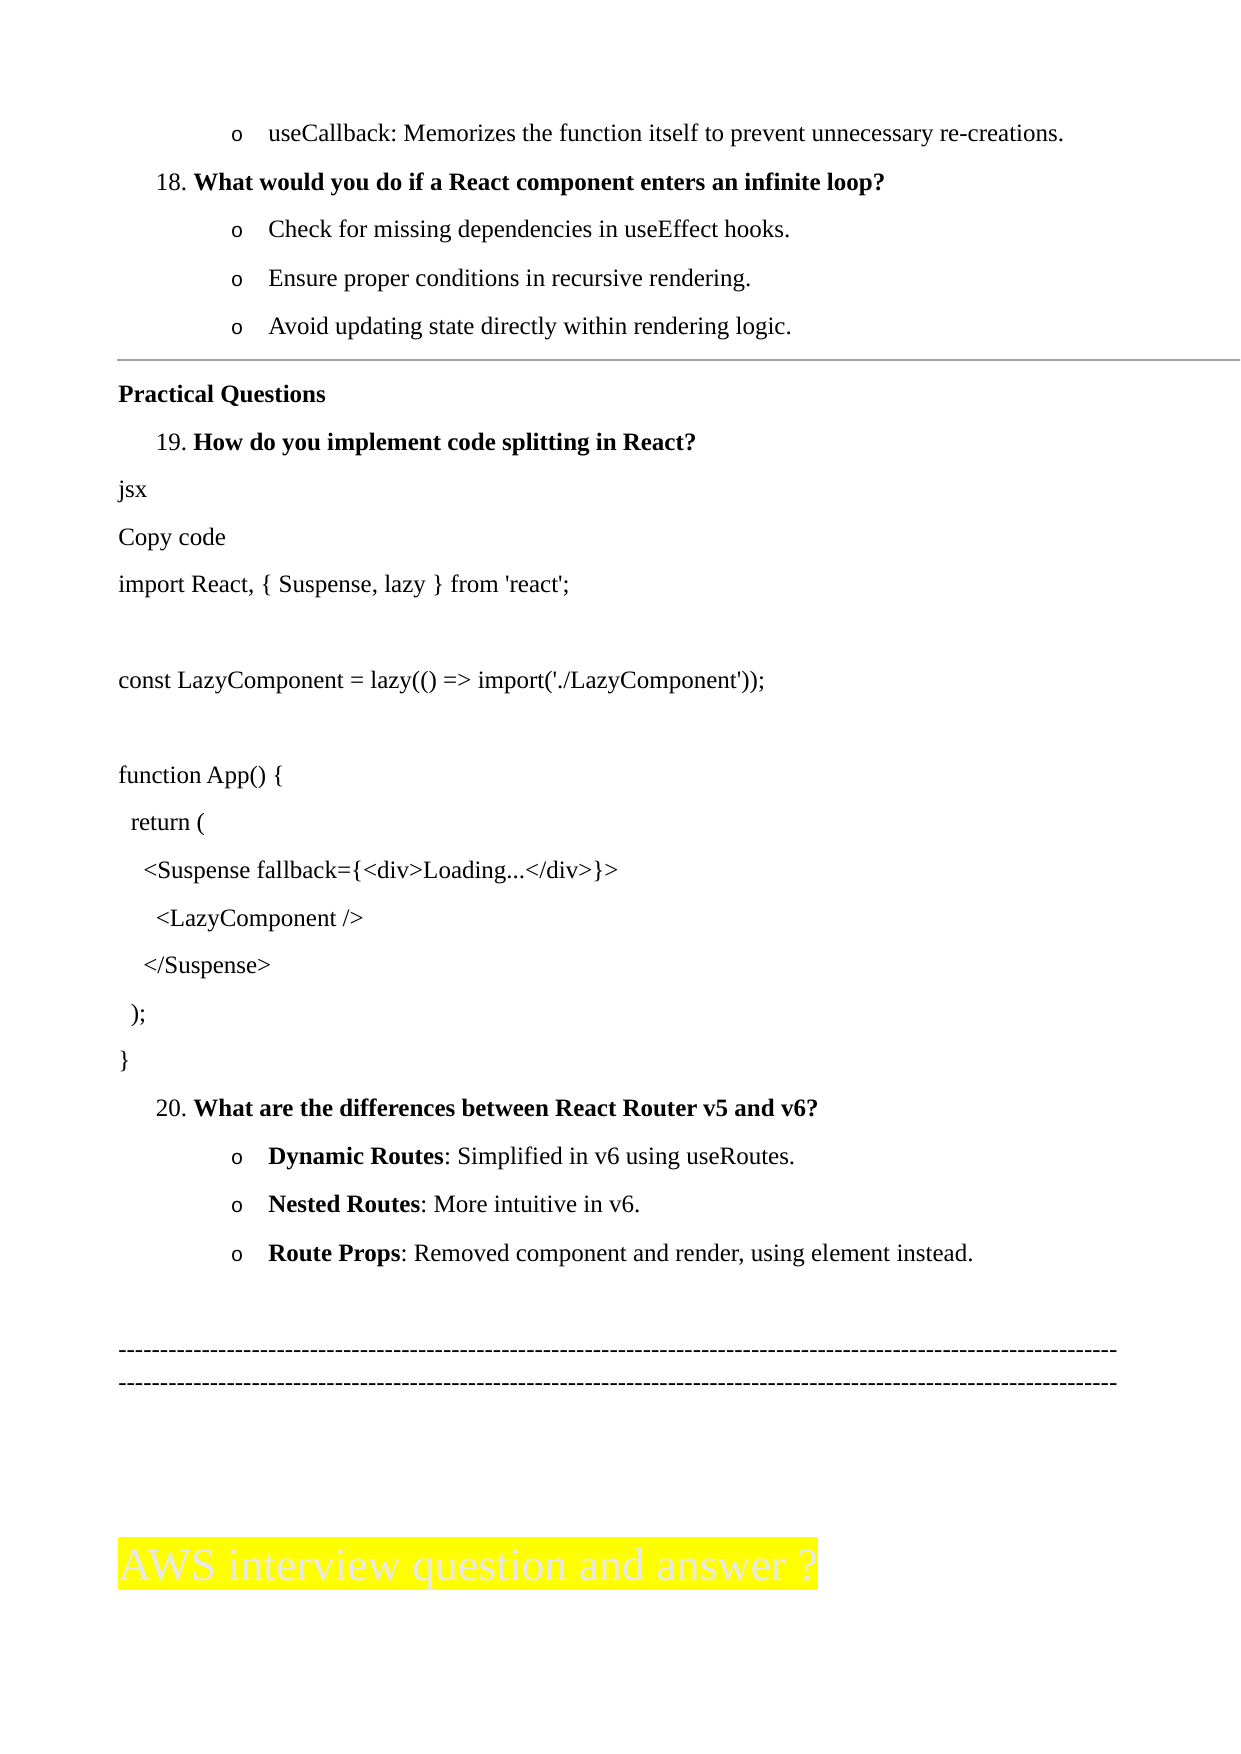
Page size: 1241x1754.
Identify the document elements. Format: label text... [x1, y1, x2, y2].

list Avoid updating state directly within rendering logic. [231, 311, 1122, 341]
list How do you implement code splitting in React? [156, 427, 1122, 455]
text function App() { [118, 760, 1122, 789]
text </Suspense> [118, 950, 1122, 979]
text jsx [118, 474, 1122, 503]
text const LazyComponent = lazy(() => import('./LazyComponent')); [118, 665, 1122, 693]
list What are the differences between React Router v5 and v6? [156, 1093, 1122, 1122]
text ); [118, 998, 1122, 1027]
list Ensure proper conditions in recursive rendering. [231, 263, 1122, 292]
text ------------------------------------------------------------------------------------------------------------------------------------------------------------------------------------------------------------------------------------------------ [118, 1334, 1122, 1396]
text <LazyComponent /> [118, 903, 1122, 931]
list Check for missing dependencies in useEffect hooks. [231, 214, 1122, 244]
text } [118, 1046, 1122, 1074]
text return ( [118, 807, 1122, 836]
text Practical Questions [118, 379, 1122, 408]
text Copy code [118, 522, 1122, 551]
list What would you do if a React component enters an infinite loop? [156, 167, 1122, 195]
list useCallback: Memorizes the function itself to prevent unnecessary re-creations. [231, 118, 1122, 148]
list Route Props: Removed component and render, using element instead. [231, 1238, 1122, 1267]
text AWS interview question and answer ? [118, 1537, 1122, 1590]
list Dynamic Routes: Simplified in v6 using useRoutes. [231, 1141, 1122, 1170]
list Nested Routes: More intuitive in v6. [231, 1189, 1122, 1219]
text import React, { Suspense, lazy } from 'react'; [118, 569, 1122, 598]
text <Suspense fallback={<div>Loading...</div>}> [118, 855, 1122, 884]
